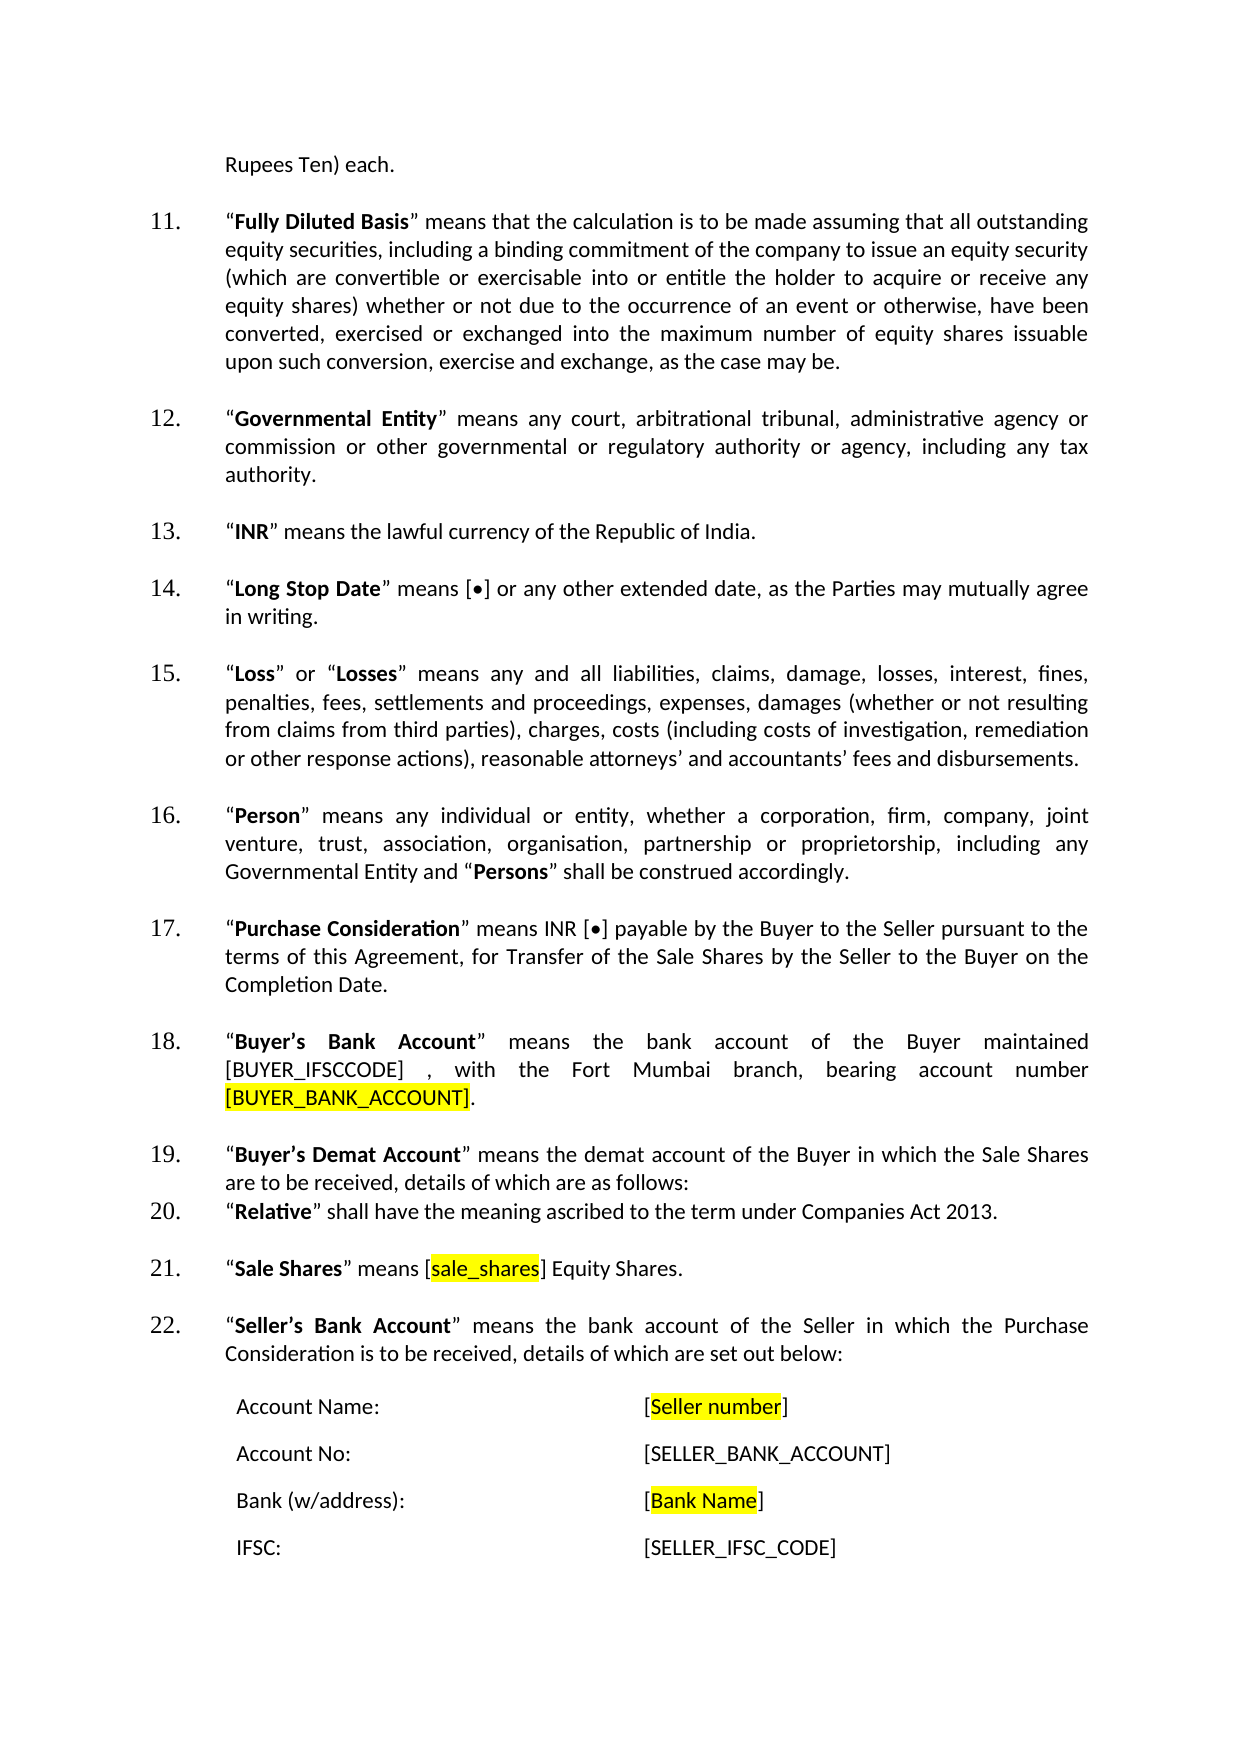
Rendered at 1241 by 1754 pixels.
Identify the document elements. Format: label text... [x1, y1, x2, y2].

list “Governmental Entity” means any court, arbitrational tribunal, administrative agency or commission or other governmental or regulatory authority or agency, including any tax authority. [150, 403, 1090, 488]
list “Fully Diluted Basis” means that the calculation is to be made assuming that all outstanding equity securities, including a binding commitment of the company to issue an equity security (which are convertible or exercisable into or entitle the holder to acquire or receive any equity shares) whether or not due to the occurrence of an event or otherwise, have been converted, exercised or exchanged into the maximum number of equity shares issuable upon such conversion, exercise and exchange, as the case may be. [150, 206, 1090, 375]
list “Loss” or “Losses” means any and all liabilities, claims, damage, losses, interest, fines, penalties, fees, settlements and proceedings, expenses, damages (whether or not resulting from claims from third parties), charges, costs (including costs of investigation, remediation or other response actions), reasonable attorneys’ and accountants’ fees and disbursements. [150, 658, 1090, 772]
table_header [Seller number] [635, 1393, 1090, 1439]
list “Sale Shares” means [sale_shares] Equity Shares. [150, 1253, 1090, 1282]
table_cell [Bank Name] [635, 1486, 1090, 1533]
table_cell [SELLER_IFSC_CODE] [635, 1533, 1090, 1579]
table_cell [SELLER_BANK_ACCOUNT] [635, 1439, 1090, 1486]
table_cell Bank (w/address): [225, 1486, 635, 1533]
list “Buyer’s Demat Account” means the demat account of the Buyer in which the Sale Shares are to be received, details of which are as follows: [150, 1139, 1090, 1196]
table_cell IFSC: [225, 1533, 635, 1579]
table_cell Account No: [225, 1439, 635, 1486]
list “Purchase Consideration” means INR [•] payable by the Buyer to the Seller pursuant to the terms of this Agreement, for Transfer of the Sale Shares by the Seller to the Buyer on the Completion Date. [150, 913, 1090, 998]
list Rupees Ten) each. [150, 150, 1090, 178]
list “Relative” shall have the meaning ascribed to the term under Companies Act 2013. [150, 1196, 1090, 1225]
list “Person” means any individual or entity, whether a corporation, firm, company, joint venture, trust, association, organisation, partnership or proprietorship, including any Governmental Entity and “Persons” shall be construed accordingly. [150, 800, 1090, 885]
list “Seller’s Bank Account” means the bank account of the Seller in which the Purchase Consideration is to be received, details of which are set out below: [150, 1310, 1090, 1367]
list “INR” means the lawful currency of the Republic of India. [150, 516, 1090, 545]
list “Long Stop Date” means [•] or any other extended date, as the Parties may mutually agree in writing. [150, 573, 1090, 631]
list “Buyer’s Bank Account” means the bank account of the Buyer maintained [BUYER_IFSCCODE] , with the Fort Mumbai branch, bearing account number [BUYER_BANK_ACCOUNT]. [150, 1026, 1090, 1111]
table_header Account Name: [225, 1393, 635, 1439]
